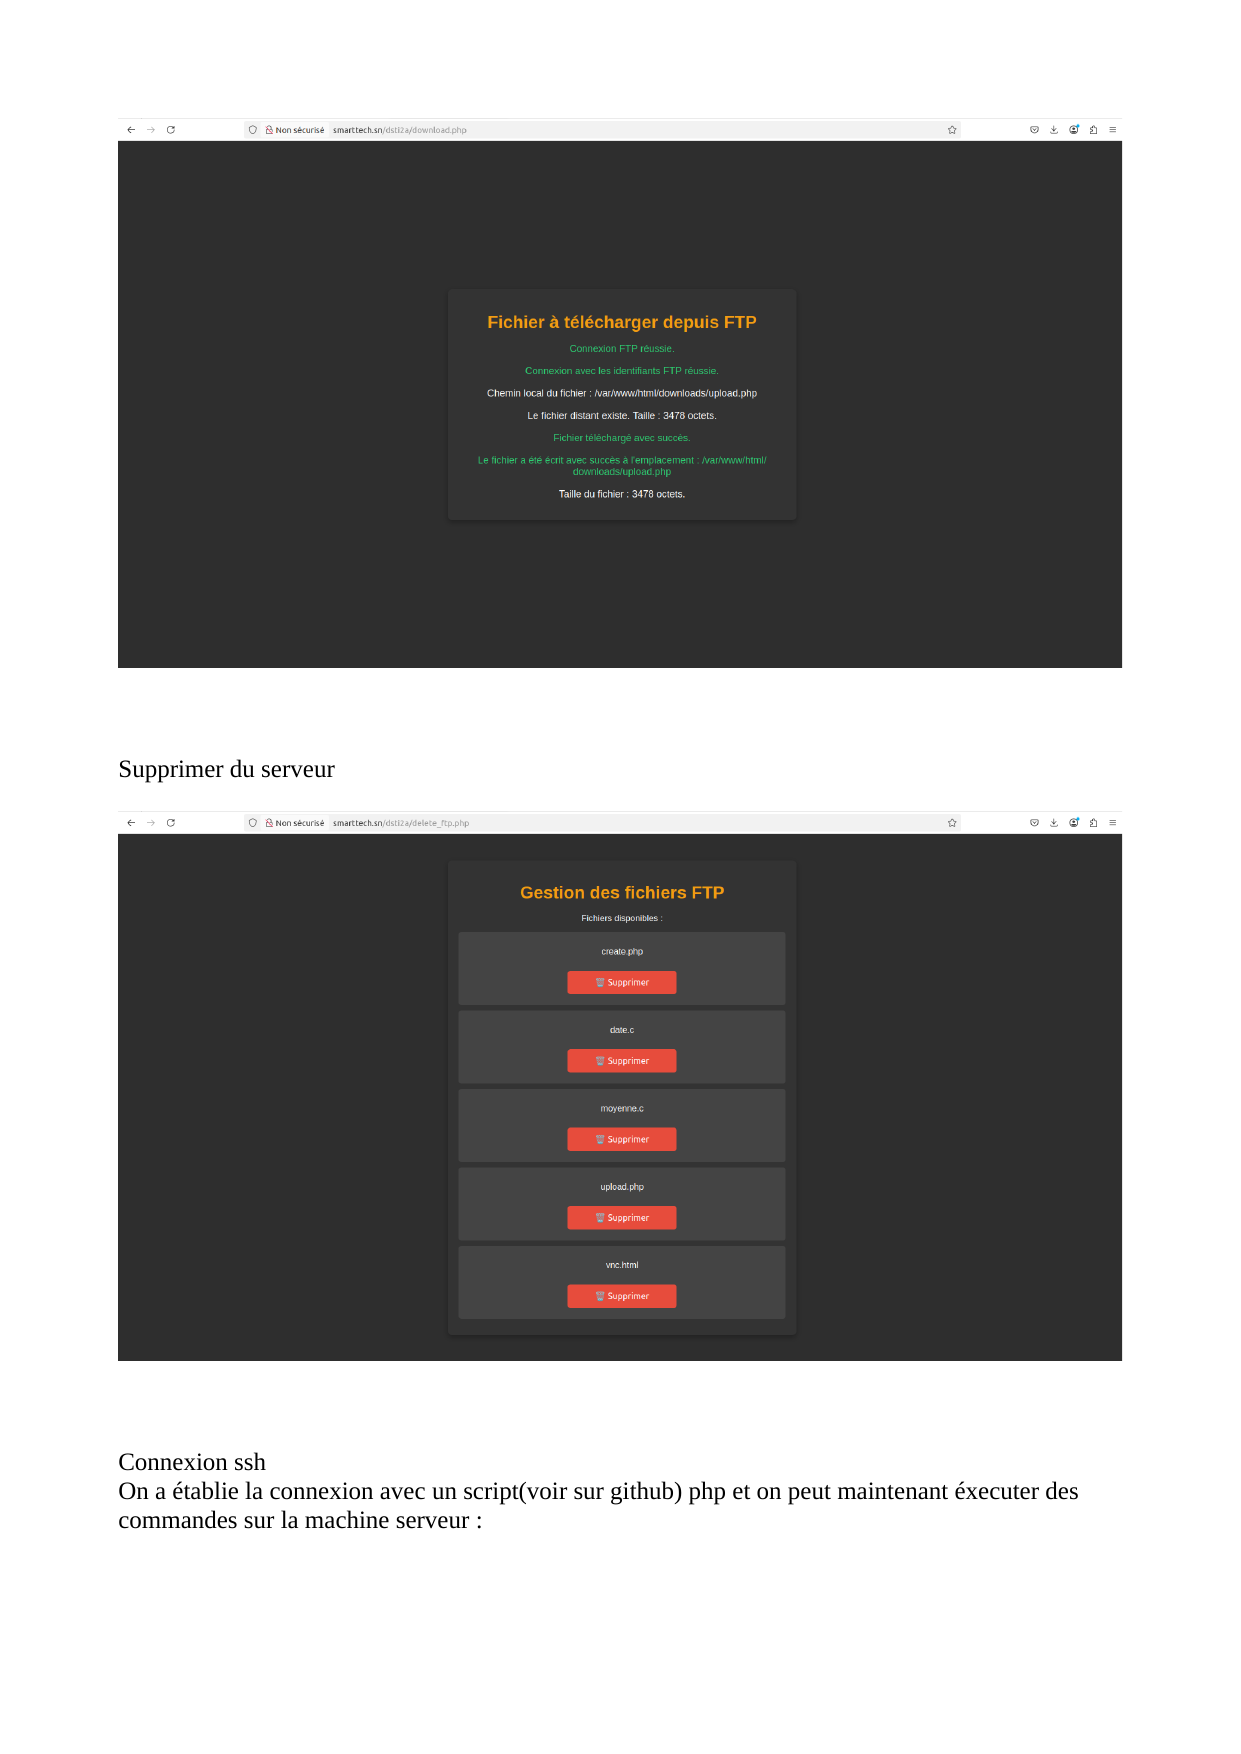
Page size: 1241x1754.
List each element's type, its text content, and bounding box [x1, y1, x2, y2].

picture [118, 118, 1123, 668]
picture [118, 811, 1123, 1361]
text On a établie la connexion avec un script(voir sur github) php et on peut maintenant éxecuter des commandes sur la machine serveur : [118, 1476, 1122, 1533]
text Connexion ssh [118, 1447, 1122, 1476]
text Supprimer du serveur [118, 754, 1122, 783]
